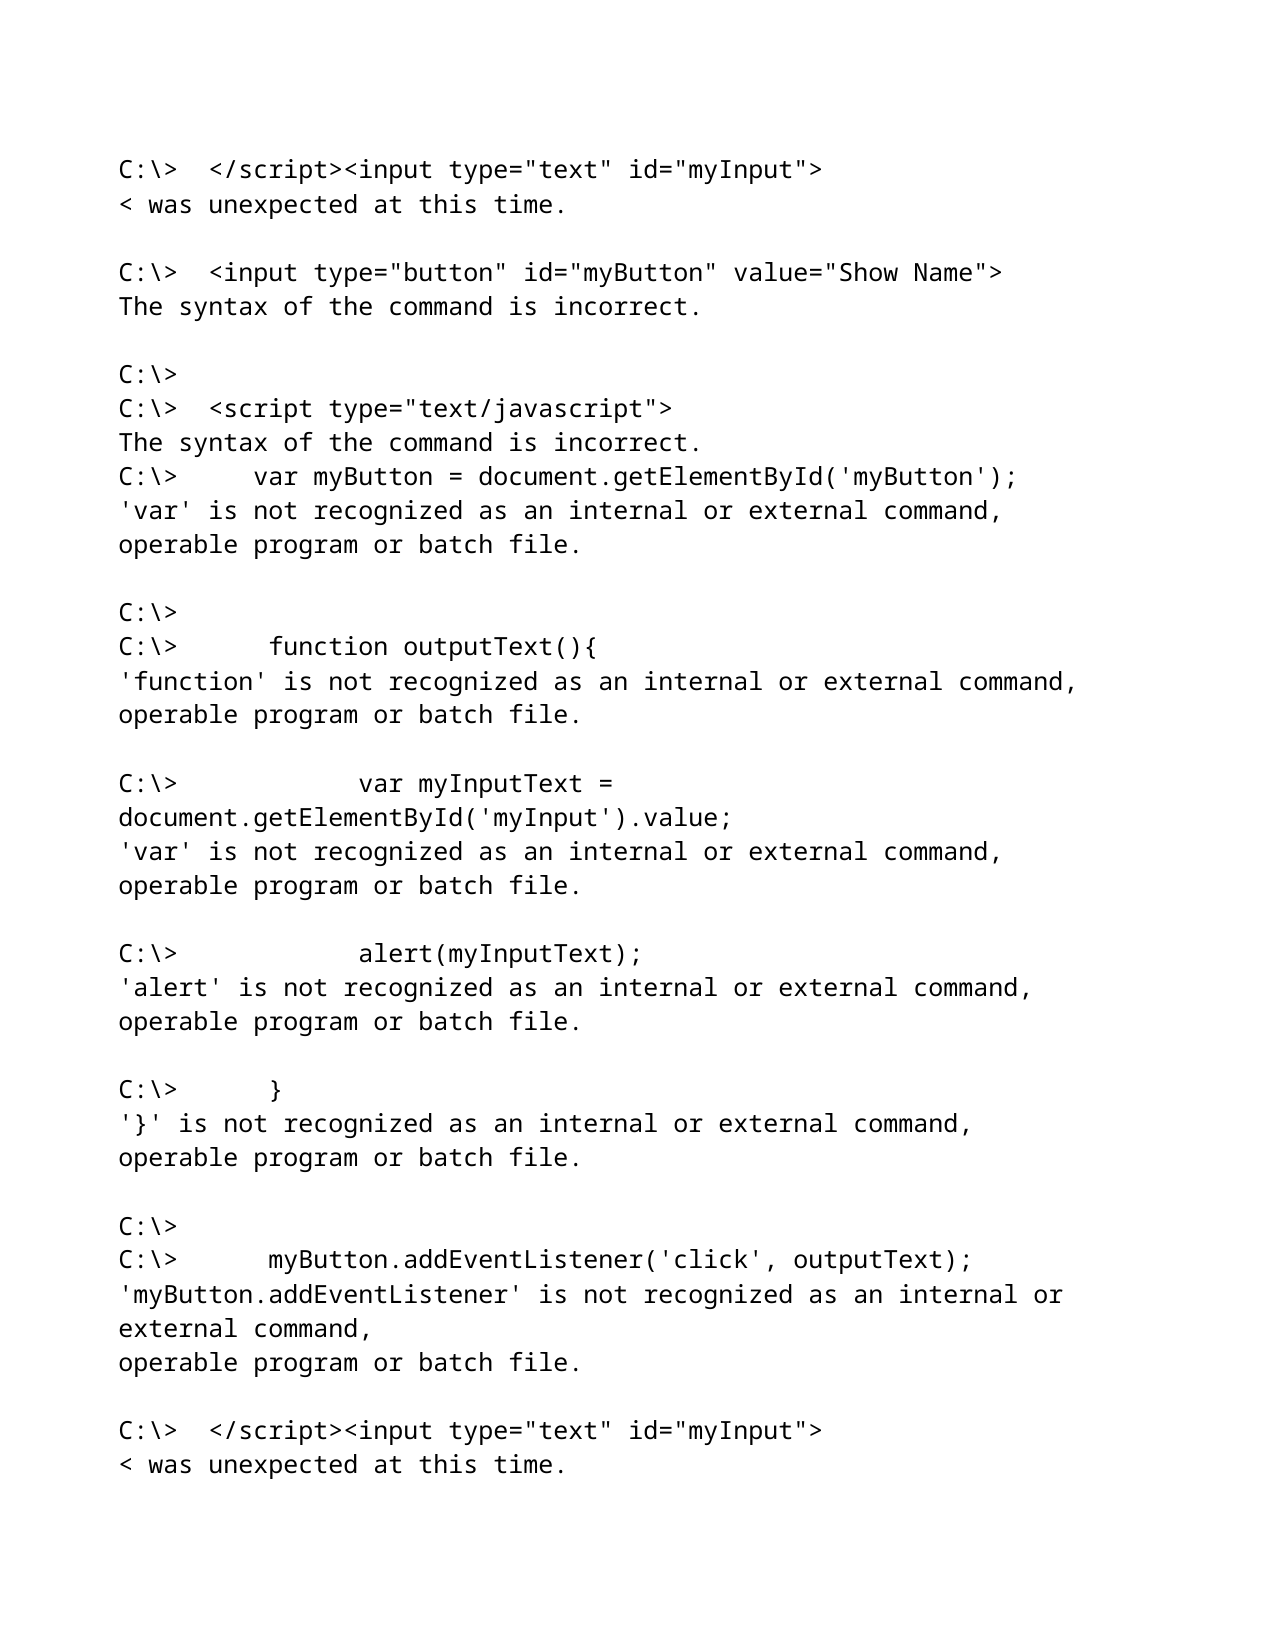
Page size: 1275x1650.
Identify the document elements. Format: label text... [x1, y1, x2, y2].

text C:\> <input type="button" id="myButton" value="Show Name"> [118, 254, 1157, 288]
text C:\> var myInputText = document.getElementById('myInput').value; [118, 765, 1157, 833]
text C:\> <script type="text/javascript"> [118, 391, 1157, 425]
text C:\> function outputText(){ [118, 629, 1157, 663]
text 'var' is not recognized as an internal or external command, [118, 493, 1157, 527]
text C:\> } [118, 1072, 1157, 1106]
text C:\> [118, 595, 1157, 629]
text C:\> </script><input type="text" id="myInput"> [118, 1412, 1157, 1447]
text C:\> myButton.addEventListener('click', outputText); [118, 1242, 1157, 1276]
text C:\> [118, 357, 1157, 391]
text 'myButton.addEventListener' is not recognized as an internal or external command, [118, 1276, 1157, 1344]
text The syntax of the command is incorrect. [118, 425, 1157, 459]
text 'var' is not recognized as an internal or external command, [118, 833, 1157, 867]
text 'alert' is not recognized as an internal or external command, [118, 970, 1157, 1004]
text '}' is not recognized as an internal or external command, [118, 1106, 1157, 1140]
text < was unexpected at this time. [118, 186, 1157, 220]
text < was unexpected at this time. [118, 1447, 1157, 1481]
text operable program or batch file. [118, 527, 1157, 561]
text operable program or batch file. [118, 867, 1157, 902]
text operable program or batch file. [118, 1344, 1157, 1378]
text operable program or batch file. [118, 1140, 1157, 1174]
text operable program or batch file. [118, 697, 1157, 731]
text C:\> var myButton = document.getElementById('myButton'); [118, 459, 1157, 493]
text C:\> </script><input type="text" id="myInput"> [118, 152, 1157, 186]
text C:\> alert(myInputText); [118, 936, 1157, 970]
text operable program or batch file. [118, 1004, 1157, 1038]
text C:\> [118, 1208, 1157, 1242]
text The syntax of the command is incorrect. [118, 288, 1157, 322]
text 'function' is not recognized as an internal or external command, [118, 663, 1157, 697]
